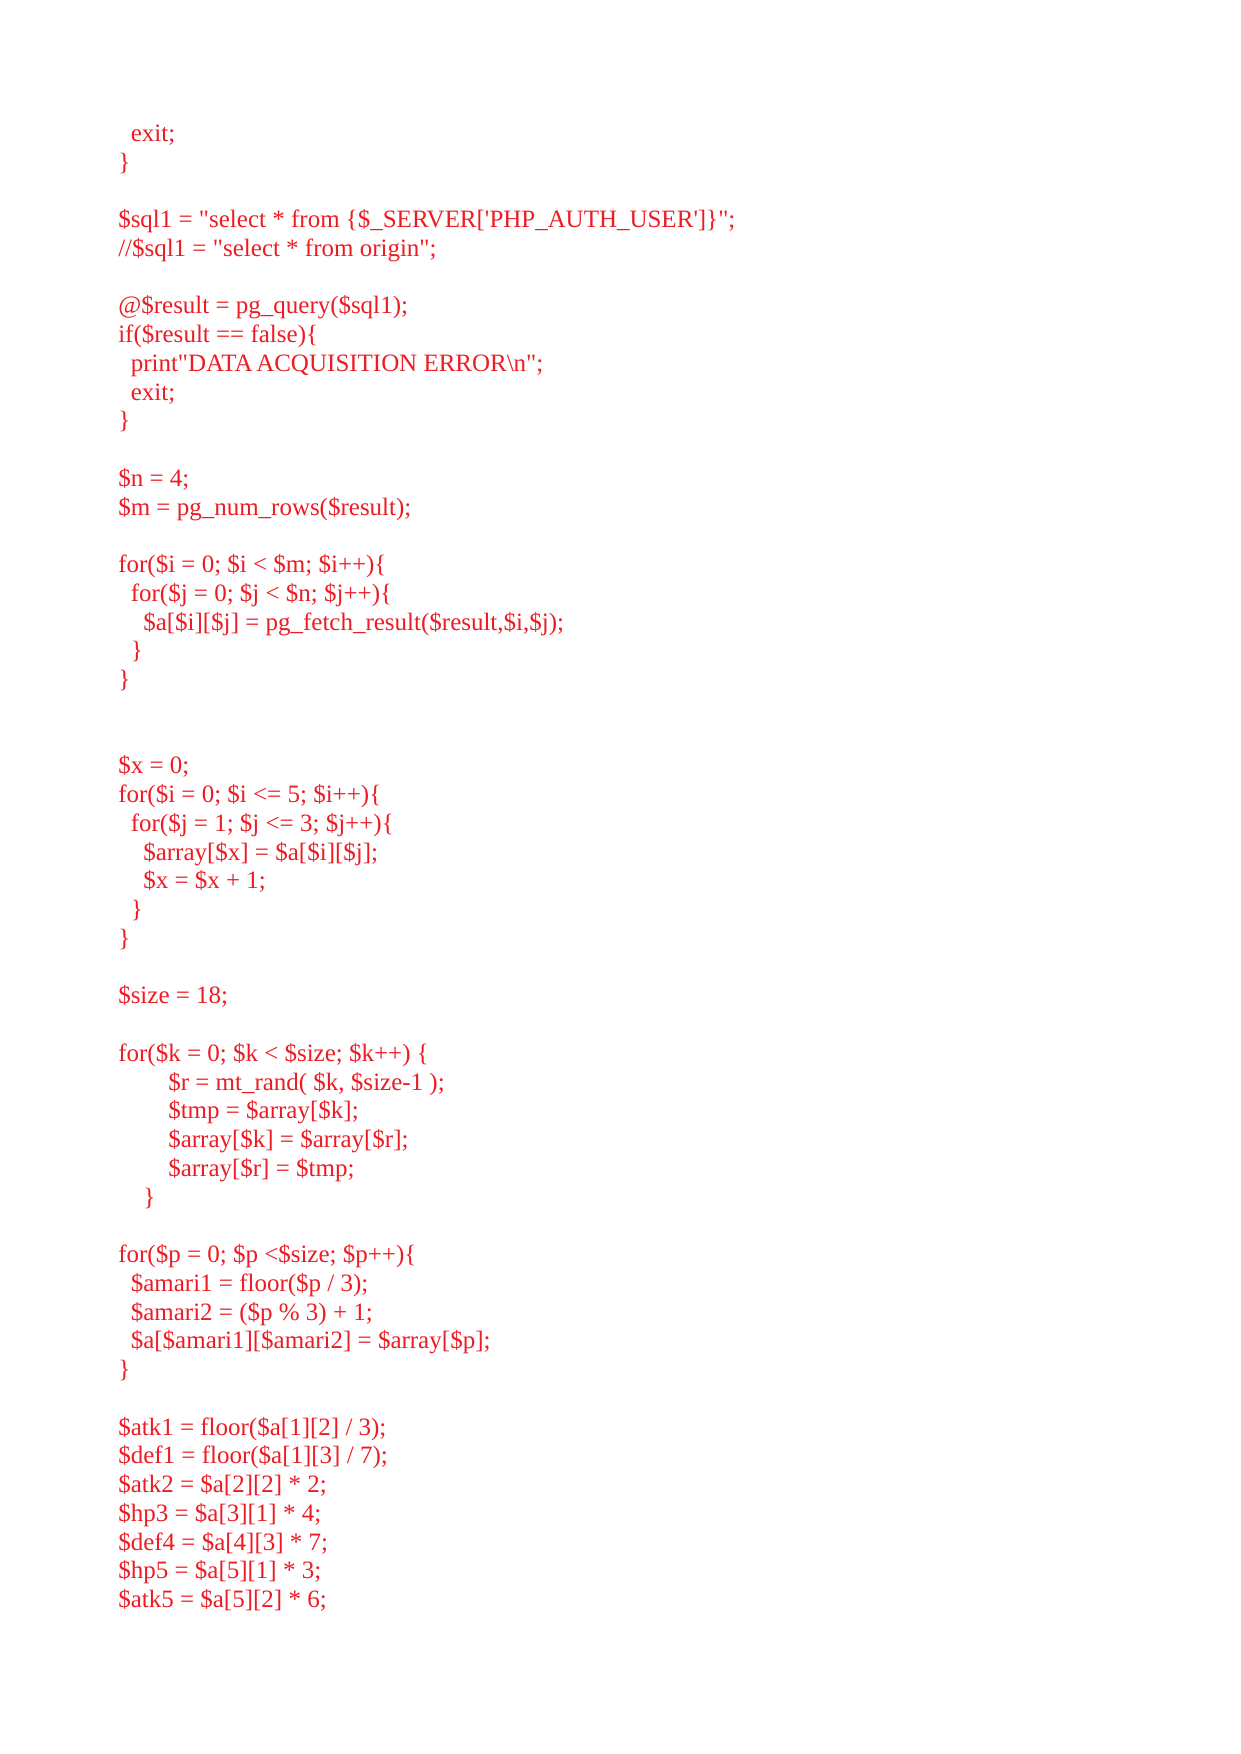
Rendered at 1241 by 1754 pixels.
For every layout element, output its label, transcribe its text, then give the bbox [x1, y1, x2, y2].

text } [118, 1354, 1122, 1383]
text $r = mt_rand( $k, $size-1 ); [118, 1067, 1122, 1096]
text } [118, 406, 1122, 434]
text $tmp = $array[$k]; [118, 1096, 1122, 1124]
text exit; [118, 118, 1122, 147]
text $n = 4; [118, 463, 1122, 492]
text for($j = 0; $j < $n; $j++){ [118, 578, 1122, 607]
text $array[$x] = $a[$i][$j]; [118, 837, 1122, 866]
text } [118, 636, 1122, 664]
text for($k = 0; $k < $size; $k++) { [118, 1038, 1122, 1067]
text $atk1 = floor($a[1][2] / 3); [118, 1412, 1122, 1441]
text $array[$r] = $tmp; [118, 1153, 1122, 1182]
text $array[$k] = $array[$r]; [118, 1124, 1122, 1153]
text if($result == false){ [118, 319, 1122, 348]
text } [118, 1182, 1122, 1211]
text $hp3 = $a[3][1] * 4; [118, 1498, 1122, 1527]
text $hp5 = $a[5][1] * 3; [118, 1556, 1122, 1584]
text } [118, 923, 1122, 952]
text $a[$amari1][$amari2] = $array[$p]; [118, 1326, 1122, 1354]
text $x = $x + 1; [118, 866, 1122, 894]
text for($i = 0; $i <= 5; $i++){ [118, 779, 1122, 808]
text print"DATA ACQUISITION ERROR\n"; [118, 348, 1122, 377]
text $sql1 = "select * from {$_SERVER['PHP_AUTH_USER']}"; [118, 204, 1122, 233]
text $atk5 = $a[5][2] * 6; [118, 1584, 1122, 1613]
text $amari2 = ($p % 3) + 1; [118, 1297, 1122, 1326]
text } [118, 147, 1122, 176]
text $x = 0; [118, 751, 1122, 779]
text //$sql1 = "select * from origin"; [118, 233, 1122, 262]
text $atk2 = $a[2][2] * 2; [118, 1469, 1122, 1498]
text for($i = 0; $i < $m; $i++){ [118, 549, 1122, 578]
text } [118, 894, 1122, 923]
text @$result = pg_query($sql1); [118, 291, 1122, 319]
text $amari1 = floor($p / 3); [118, 1268, 1122, 1297]
text $a[$i][$j] = pg_fetch_result($result,$i,$j); [118, 607, 1122, 636]
text $def4 = $a[4][3] * 7; [118, 1527, 1122, 1556]
text $def1 = floor($a[1][3] / 7); [118, 1441, 1122, 1469]
text exit; [118, 377, 1122, 406]
text $m = pg_num_rows($result); [118, 492, 1122, 521]
text $size = 18; [118, 981, 1122, 1009]
text for($p = 0; $p <$size; $p++){ [118, 1239, 1122, 1268]
text for($j = 1; $j <= 3; $j++){ [118, 808, 1122, 837]
text } [118, 664, 1122, 693]
